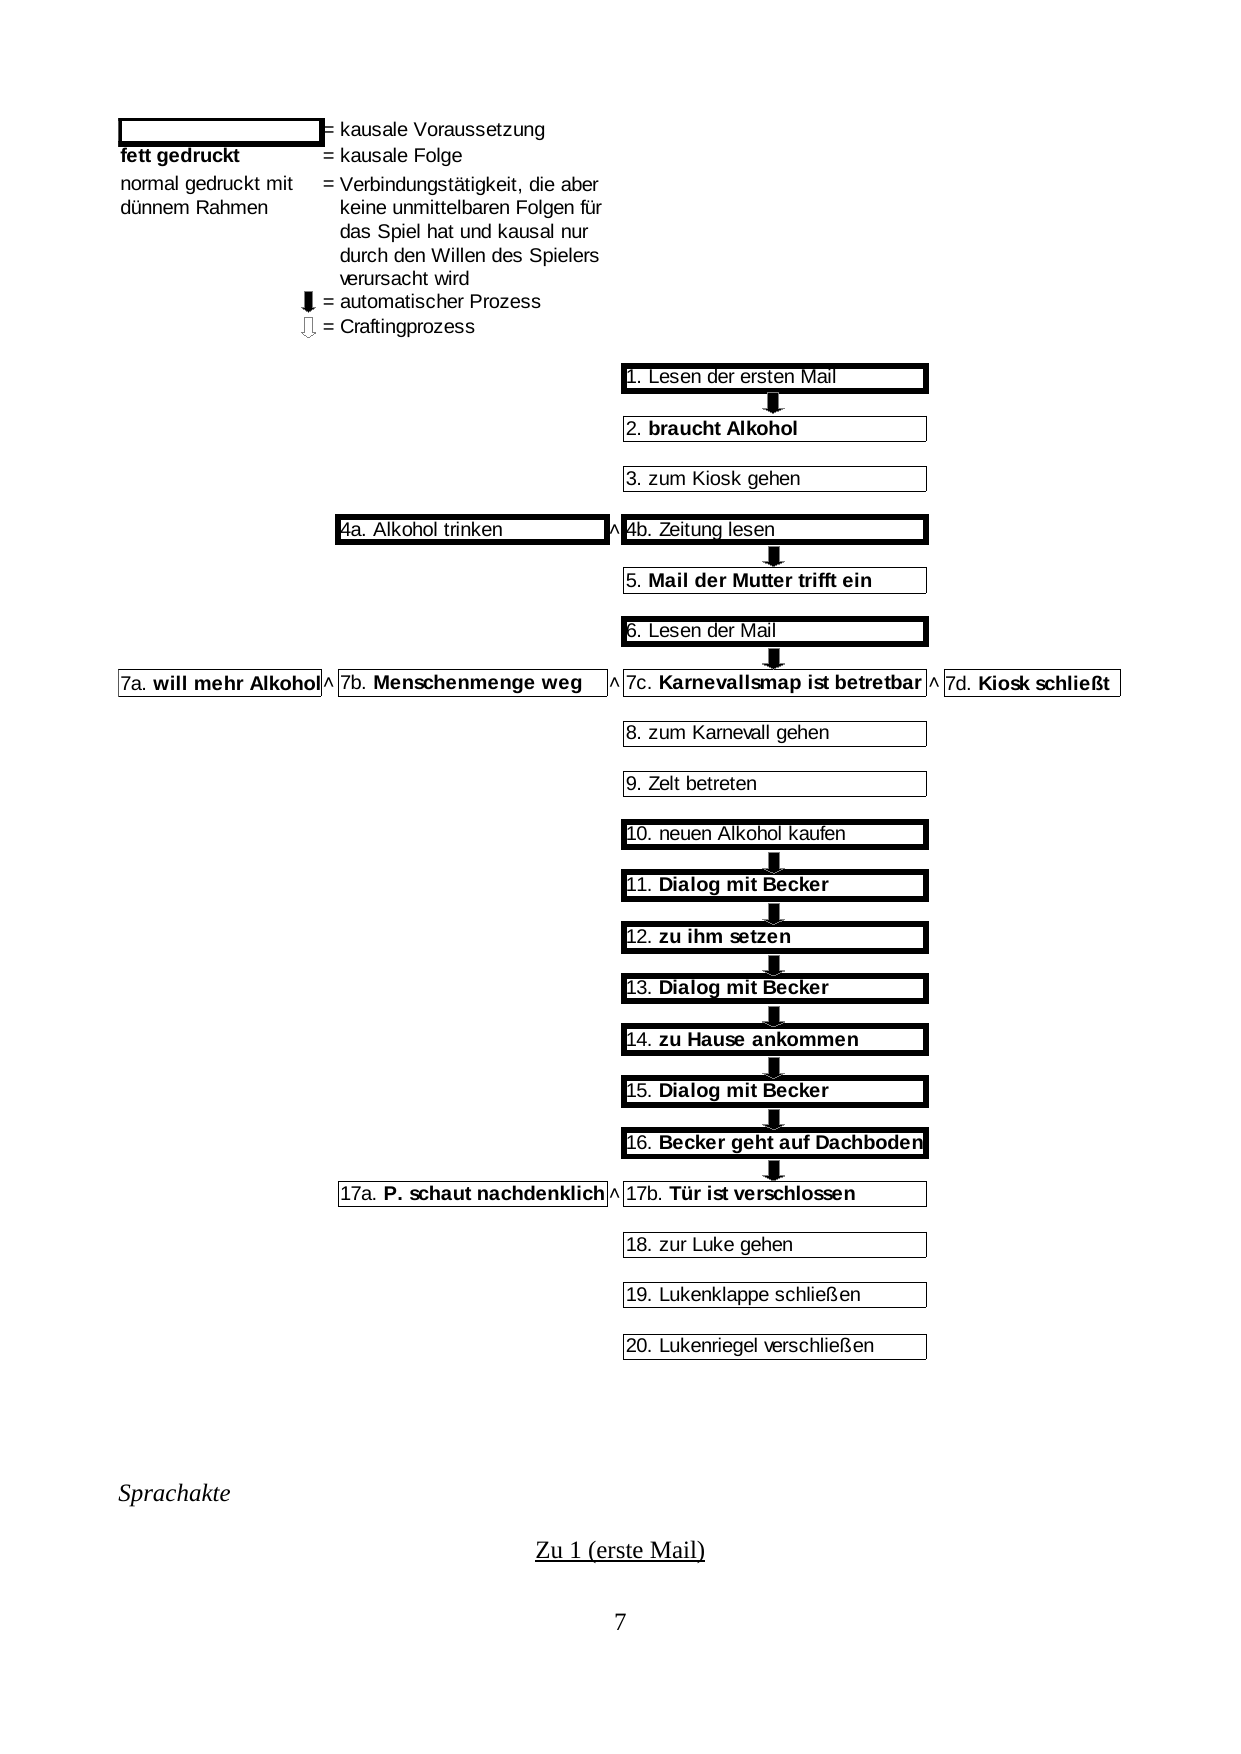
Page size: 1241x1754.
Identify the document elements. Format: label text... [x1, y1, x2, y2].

text Zu 1 (erste Mail) [118, 1535, 1122, 1564]
text Sprachakte [118, 1478, 1122, 1507]
